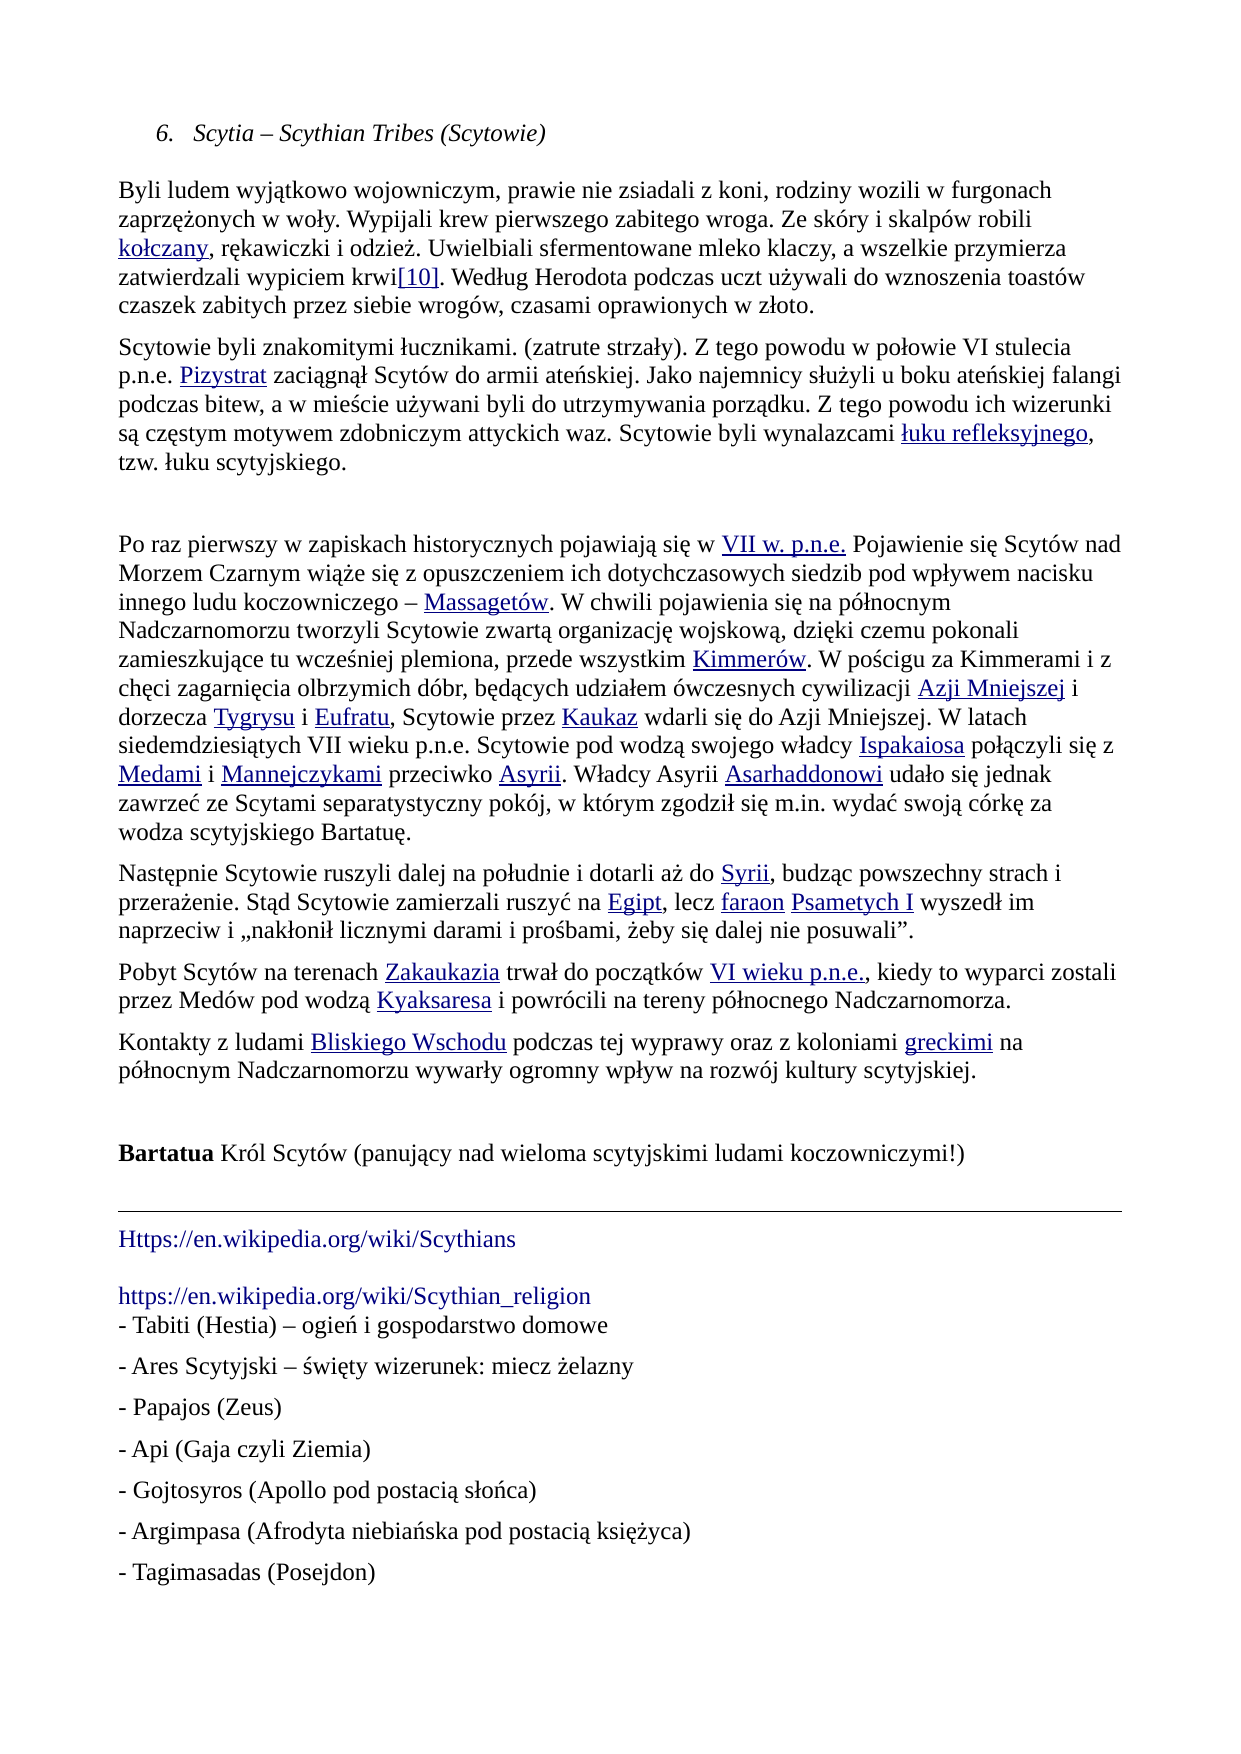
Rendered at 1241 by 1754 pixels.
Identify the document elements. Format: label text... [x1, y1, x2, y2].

text Byli ludem wyjątkowo wojowniczym, prawie nie zsiadali z koni, rodziny wozili w furgonach zaprzężonych w woły. Wypijali krew pierwszego zabitego wroga. Ze skóry i skalpów robili kołczany, rękawiczki i odzież. Uwielbiali sfermentowane mleko klaczy, a wszelkie przymierza zatwierdzali wypiciem krwi[10]. Według Herodota podczas uczt używali do wznoszenia toastów czaszek zabitych przez siebie wrogów, czasami oprawionych w złoto. [118, 176, 1122, 319]
text - Papajos (Zeus) [118, 1392, 1122, 1421]
text - Api (Gaja czyli Ziemia) [118, 1434, 1122, 1462]
text Https://en.wikipedia.org/wiki/Scythians [118, 1224, 1122, 1252]
text Bartatua Król Scytów (panujący nad wieloma scytyjskimi ludami koczowniczymi!) [118, 1138, 1122, 1167]
text Następnie Scytowie ruszyli dalej na południe i dotarli aż do Syrii, budząc powszechny strach i przerażenie. Stąd Scytowie zamierzali ruszyć na Egipt, lecz faraon Psametych I wyszedł im naprzeciw i „nakłonił licznymi darami i prośbami, żeby się dalej nie posuwali”. [118, 858, 1122, 944]
list Scytia – Scythian Tribes (Scytowie) [156, 118, 1122, 147]
text https://en.wikipedia.org/wiki/Scythian_religion [118, 1281, 1122, 1310]
text - Tabiti (Hestia) – ogień i gospodarstwo domowe [118, 1310, 1122, 1339]
text - Gojtosyros (Apollo pod postacią słońca) [118, 1475, 1122, 1504]
text Kontakty z ludami Bliskiego Wschodu podczas tej wyprawy oraz z koloniami greckimi na północnym Nadczarnomorzu wywarły ogromny wpływ na rozwój kultury scytyjskiej. [118, 1027, 1122, 1084]
text - Argimpasa (Afrodyta niebiańska pod postacią księżyca) [118, 1516, 1122, 1545]
text - Tagimasadas (Posejdon) [118, 1557, 1122, 1586]
text - Ares Scytyjski – święty wizerunek: miecz żelazny [118, 1351, 1122, 1380]
text Pobyt Scytów na terenach Zakaukazia trwał do początków VI wieku p.n.e., kiedy to wyparci zostali przez Medów pod wodzą Kyaksaresa i powrócili na tereny północnego Nadczarnomorza. [118, 957, 1122, 1014]
text Scytowie byli znakomitymi łucznikami. (zatrute strzały). Z tego powodu w połowie VI stulecia p.n.e. Pizystrat zaciągnął Scytów do armii ateńskiej. Jako najemnicy służyli u boku ateńskiej falangi podczas bitew, a w mieście używani byli do utrzymywania porządku. Z tego powodu ich wizerunki są częstym motywem zdobniczym attyckich waz. Scytowie byli wynalazcami łuku refleksyjnego, tzw. łuku scytyjskiego. [118, 332, 1122, 476]
text Po raz pierwszy w zapiskach historycznych pojawiają się w VII w. p.n.e. Pojawienie się Scytów nad Morzem Czarnym wiąże się z opuszczeniem ich dotychczasowych siedzib pod wpływem nacisku innego ludu koczowniczego – Massagetów. W chwili pojawienia się na północnym Nadczarnomorzu tworzyli Scytowie zwartą organizację wojskową, dzięki czemu pokonali zamieszkujące tu wcześniej plemiona, przede wszystkim Kimmerów. W pościgu za Kimmerami i z chęci zagarnięcia olbrzymich dóbr, będących udziałem ówczesnych cywilizacji Azji Mniejszej i dorzecza Tygrysu i Eufratu, Scytowie przez Kaukaz wdarli się do Azji Mniejszej. W latach siedemdziesiątych VII wieku p.n.e. Scytowie pod wodzą swojego władcy Ispakaiosa połączyli się z Medami i Mannejczykami przeciwko Asyrii. Władcy Asyrii Asarhaddonowi udało się jednak zawrzeć ze Scytami separatystyczny pokój, w którym zgodził się m.in. wydać swoją córkę za wodza scytyjskiego Bartatuę. [118, 529, 1122, 846]
